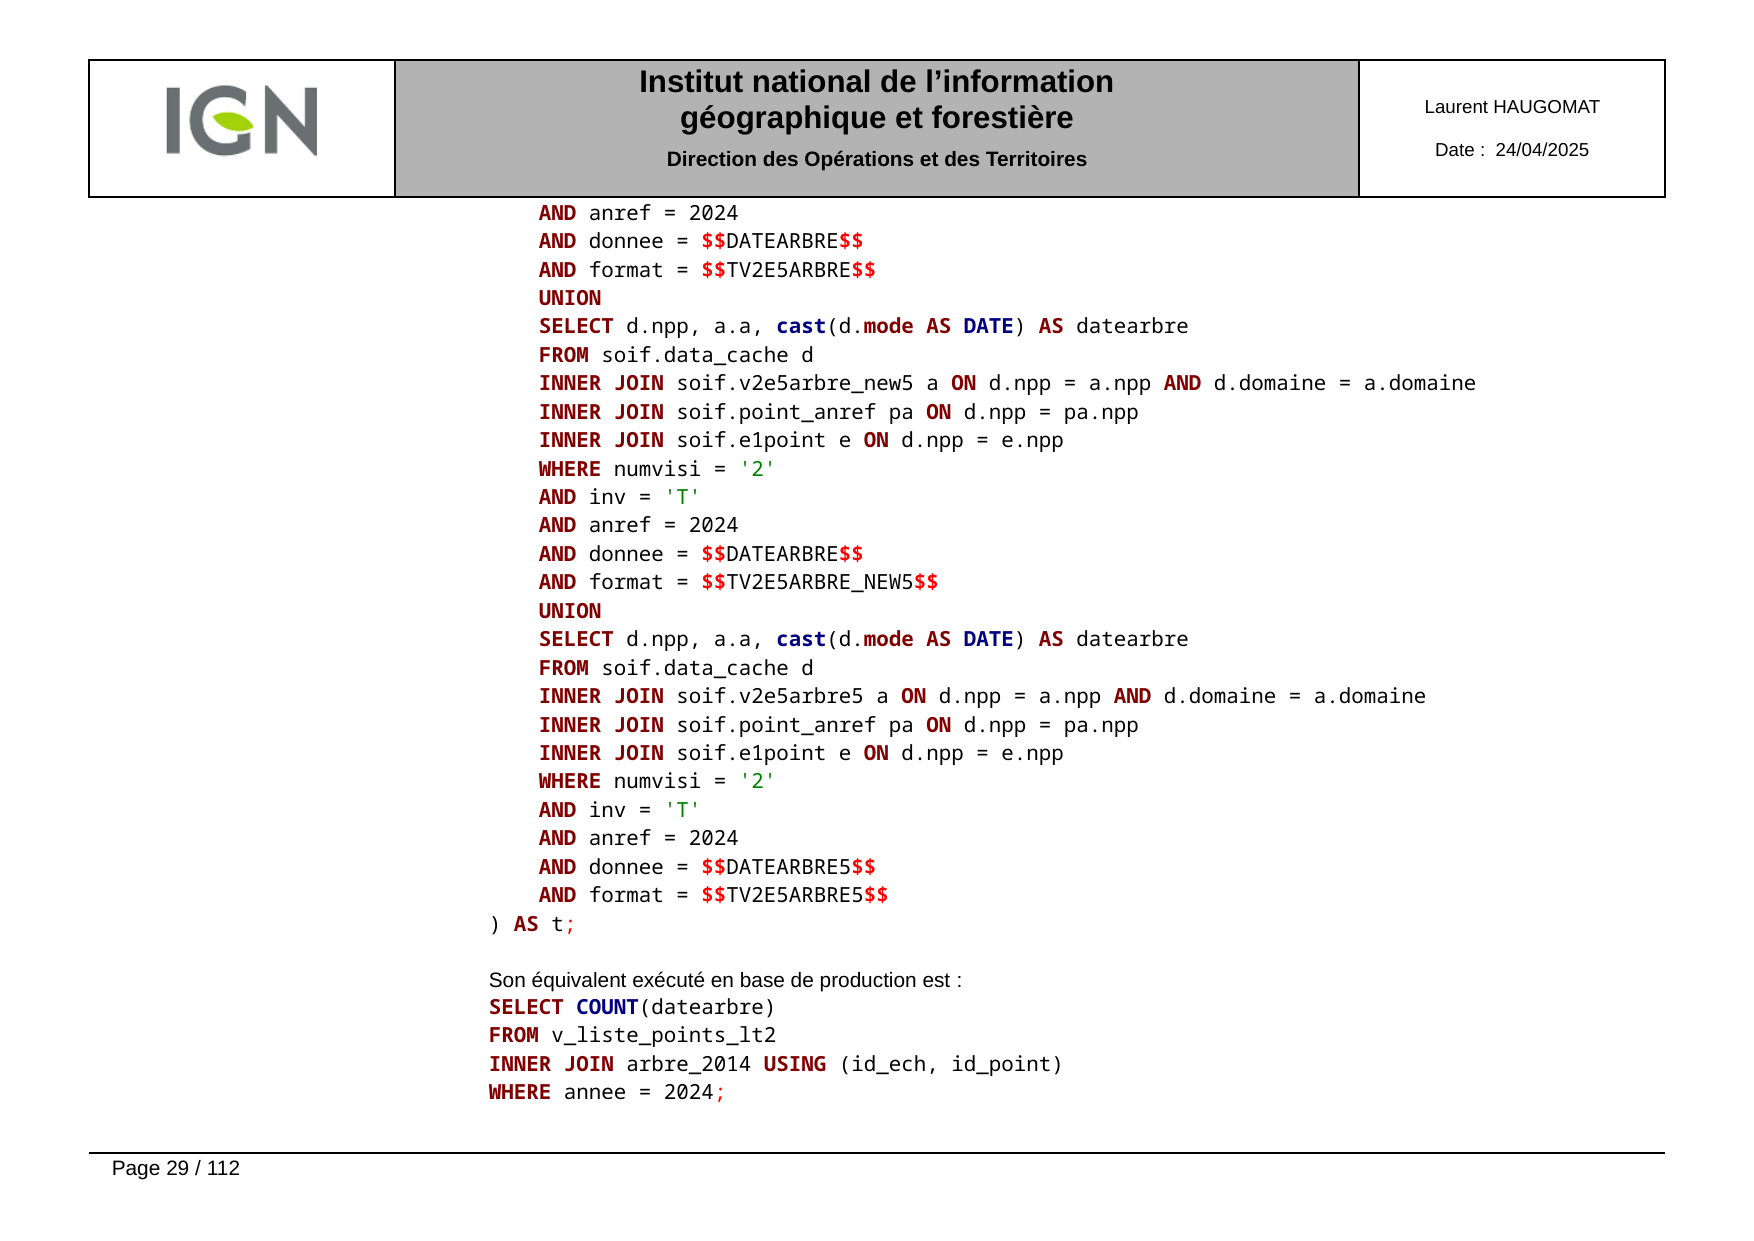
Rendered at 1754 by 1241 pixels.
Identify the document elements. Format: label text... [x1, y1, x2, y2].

table_cell [89, 198, 483, 1139]
picture [141, 62, 343, 180]
table_cell AND anref = 2024 AND donnee = $$DATEARBRE$$ AND format = $$TV2E5ARBRE$$ UNION SELECT d.npp, a.a, cast(d.mode AS DATE) AS datearbre FROM soif.data_cache d INNER JOIN soif.v2e5arbre_new5 a ON d.npp = a.npp AND d.domaine = a.domaine INNER JOIN soif.point_anref pa ON d.npp = pa.npp INNER JOIN soif.e1point e ON d.npp = e.npp WHERE numvisi = '2' AND inv = 'T' AND anref = 2024 AND donnee = $$DATEARBRE$$ AND format = $$TV2E5ARBRE_NEW5$$ UNION SELECT d.npp, a.a, cast(d.mode AS DATE) AS datearbre FROM soif.data_cache d INNER JOIN soif.v2e5arbre5 a ON d.npp = a.npp AND d.domaine = a.domaine INNER JOIN soif.point_anref pa ON d.npp = pa.npp INNER JOIN soif.e1point e ON d.npp = e.npp WHERE numvisi = '2' AND inv = 'T' AND anref = 2024 AND donnee = $$DATEARBRE5$$ AND format = $$TV2E5ARBRE5$$ ) AS t; Son équivalent exécuté en base de production est : SELECT COUNT(datearbre) FROM v_liste_points_lt2 INNER JOIN arbre_2014 USING (id_ech, id_point) WHERE annee = 2024; [483, 198, 1665, 1139]
